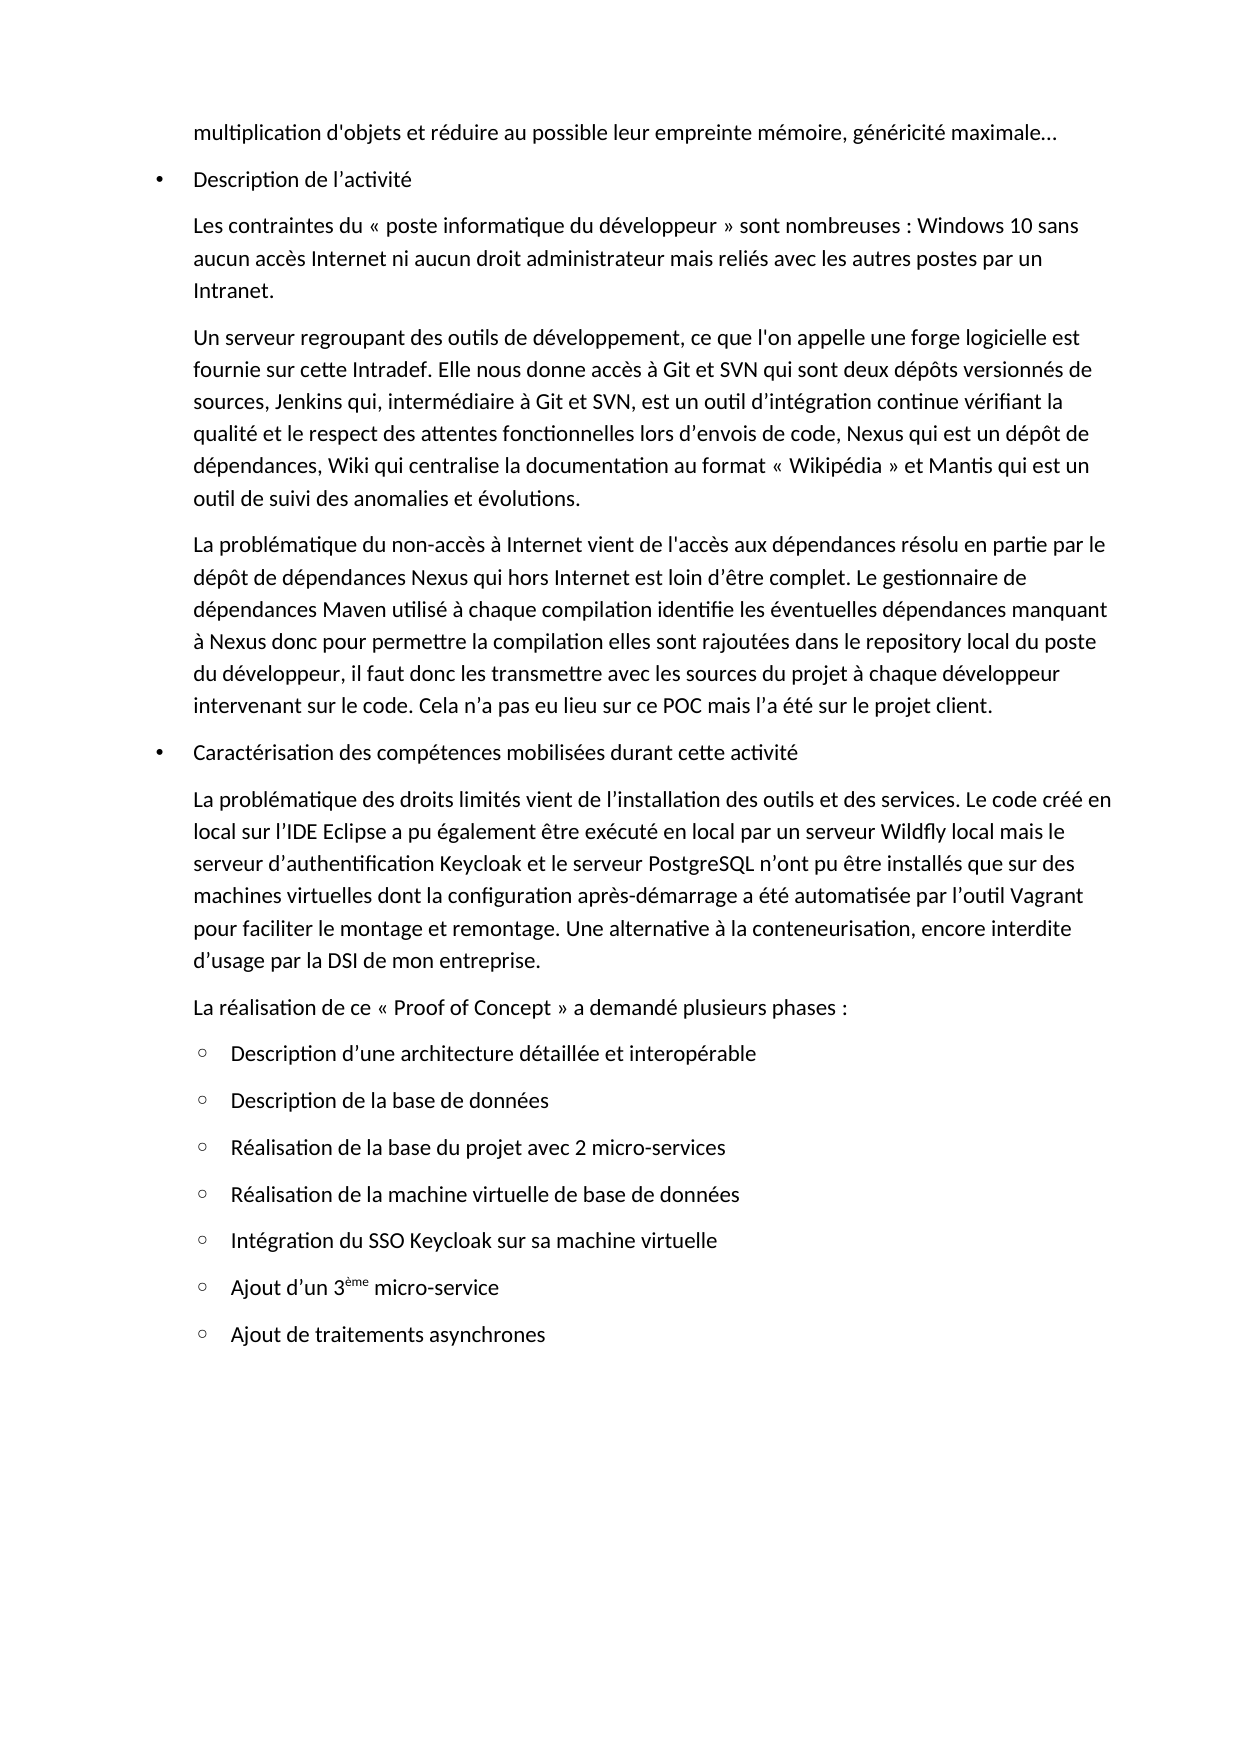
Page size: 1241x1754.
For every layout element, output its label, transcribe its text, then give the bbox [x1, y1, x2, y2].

list Description de la base de données [193, 1086, 1122, 1114]
list Les contraintes du « poste informatique du développeur » sont nombreuses : Windows 10 sans aucun accès Internet ni aucun droit administrateur mais reliés avec les autres postes par un Intranet. [156, 212, 1122, 304]
list Ajout d’un 3ème micro-service [193, 1273, 1122, 1301]
list La problématique du non-accès à Internet vient de l'accès aux dépendances résolu en partie par le dépôt de dépendances Nexus qui hors Internet est loin d’être complet. Le gestionnaire de dépendances Maven utilisé à chaque compilation identifie les éventuelles dépendances manquant à Nexus donc pour permettre la compilation elles sont rajoutées dans le repository local du poste du développeur, il faut donc les transmettre avec les sources du projet à chaque développeur intervenant sur le code. Cela n’a pas eu lieu sur ce POC mais l’a été sur le projet client. [156, 531, 1122, 719]
list Un serveur regroupant des outils de développement, ce que l'on appelle une forge logicielle est fournie sur cette Intradef. Elle nous donne accès à Git et SVN qui sont deux dépôts versionnés de sources, Jenkins qui, intermédiaire à Git et SVN, est un outil d’intégration continue vérifiant la qualité et le respect des attentes fonctionnelles lors d’envois de code, Nexus qui est un dépôt de dépendances, Wiki qui centralise la documentation au format « Wikipédia » et Mantis qui est un outil de suivi des anomalies et évolutions. [156, 323, 1122, 512]
list Intégration du SSO Keycloak sur sa machine virtuelle [193, 1227, 1122, 1254]
list La problématique des droits limités vient de l’installation des outils et des services. Le code créé en local sur l’IDE Eclipse a pu également être exécuté en local par un serveur Wildfly local mais le serveur d’authentification Keycloak et le serveur PostgreSQL n’ont pu être installés que sur des machines virtuelles dont la configuration après-démarrage a été automatisée par l’outil Vagrant pour faciliter le montage et remontage. Une alternative à la conteneurisation, encore interdite d’usage par la DSI de mon entreprise. [156, 785, 1122, 974]
list Description d’une architecture détaillée et interopérable [193, 1039, 1122, 1067]
list Réalisation de la machine virtuelle de base de données [193, 1180, 1122, 1208]
list Réalisation de la base du projet avec 2 micro-services [193, 1133, 1122, 1161]
list Ajout de traitements asynchrones [193, 1320, 1122, 1348]
list Caractérisation des compétences mobilisées durant cette activité [156, 738, 1122, 766]
list multiplication d'objets et réduire au possible leur empreinte mémoire, généricité maximale… [156, 118, 1122, 146]
list La réalisation de ce « Proof of Concept » a demandé plusieurs phases : [156, 993, 1122, 1021]
list Description de l’activité [156, 165, 1122, 193]
